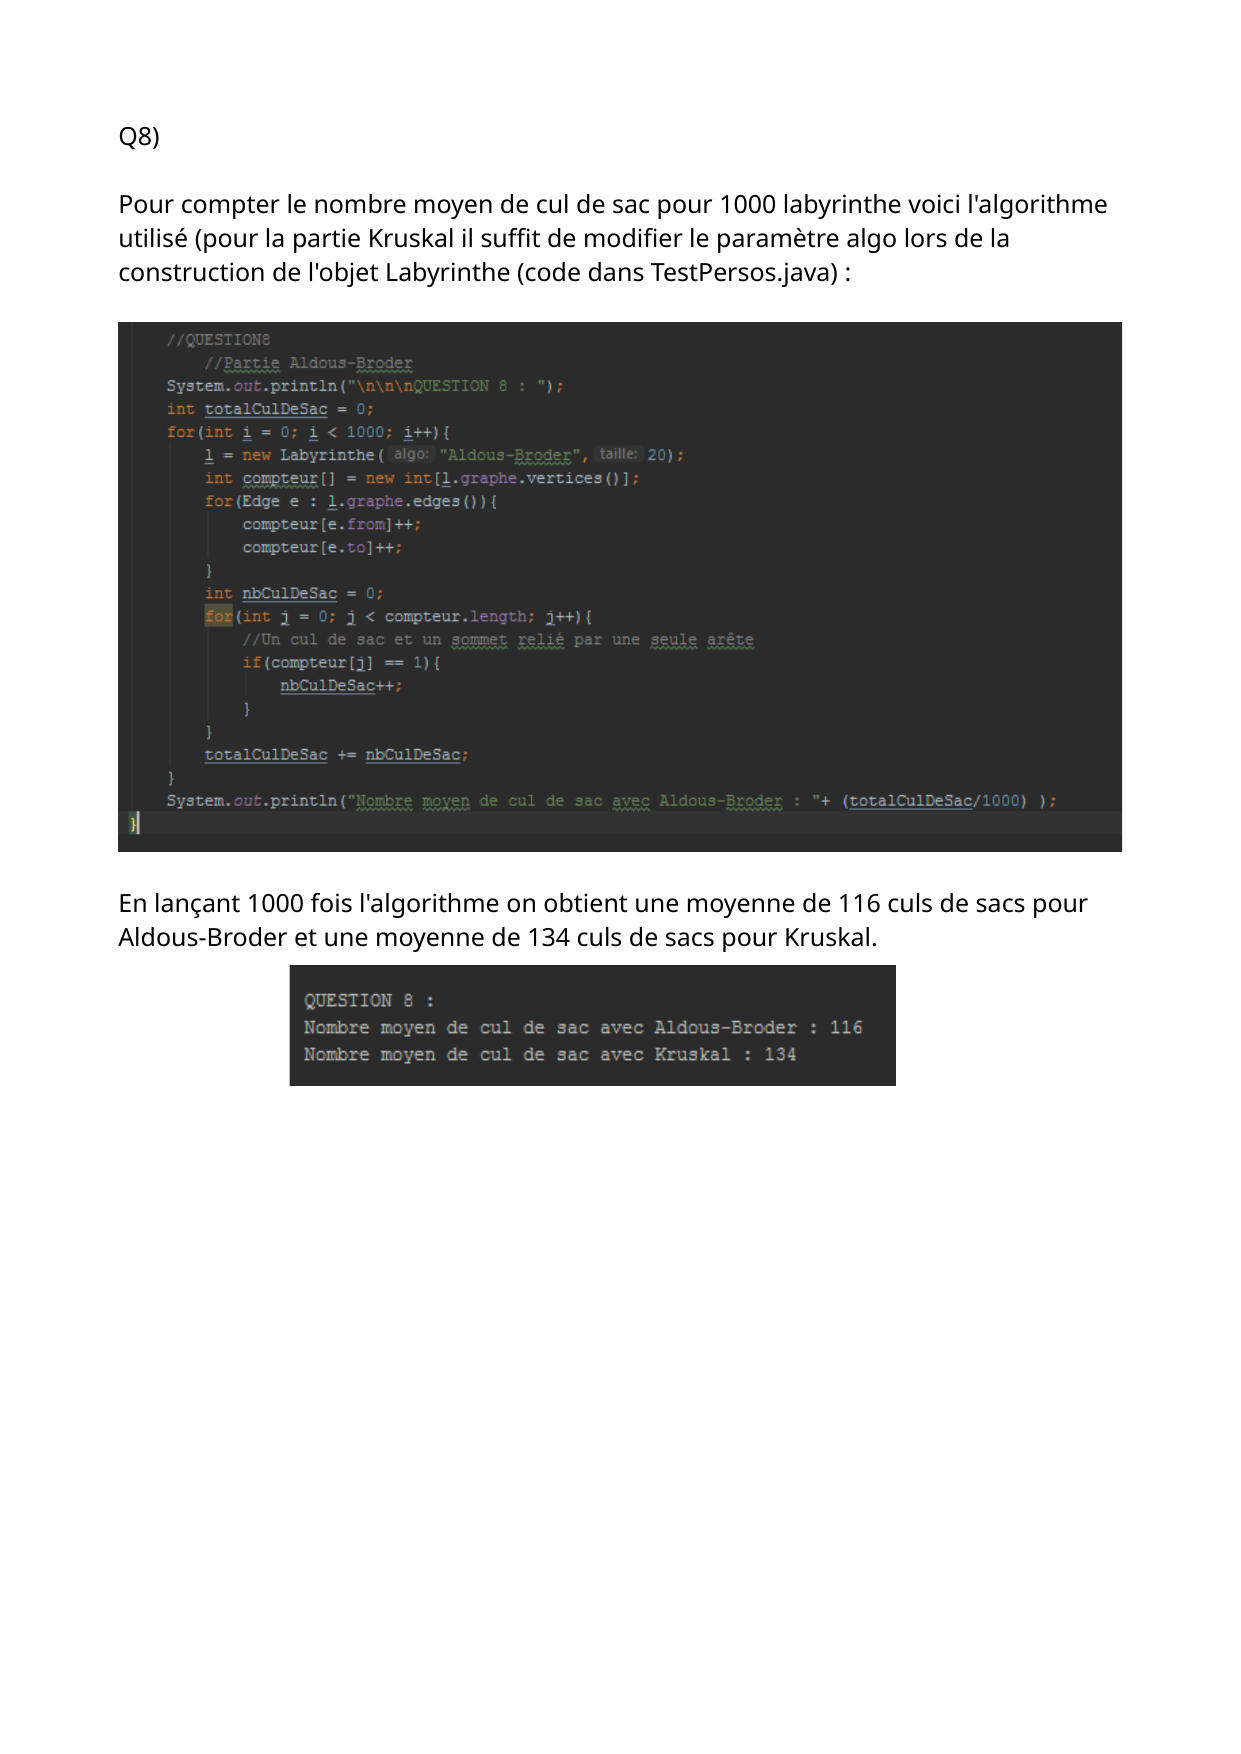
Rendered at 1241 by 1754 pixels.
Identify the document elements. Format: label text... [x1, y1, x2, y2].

text Pour compter le nombre moyen de cul de sac pour 1000 labyrinthe voici l'algorithme utilisé (pour la partie Kruskal il suffit de modifier le paramètre algo lors de la construction de l'objet Labyrinthe (code dans TestPersos.java) : [118, 186, 1122, 288]
text Q8) [118, 118, 1122, 152]
text En lançant 1000 fois l'algorithme on obtient une moyenne de 116 culs de sacs pour Aldous-Broder et une moyenne de 134 culs de sacs pour Kruskal. [118, 886, 1122, 954]
picture [289, 965, 896, 1086]
picture [118, 322, 1123, 852]
